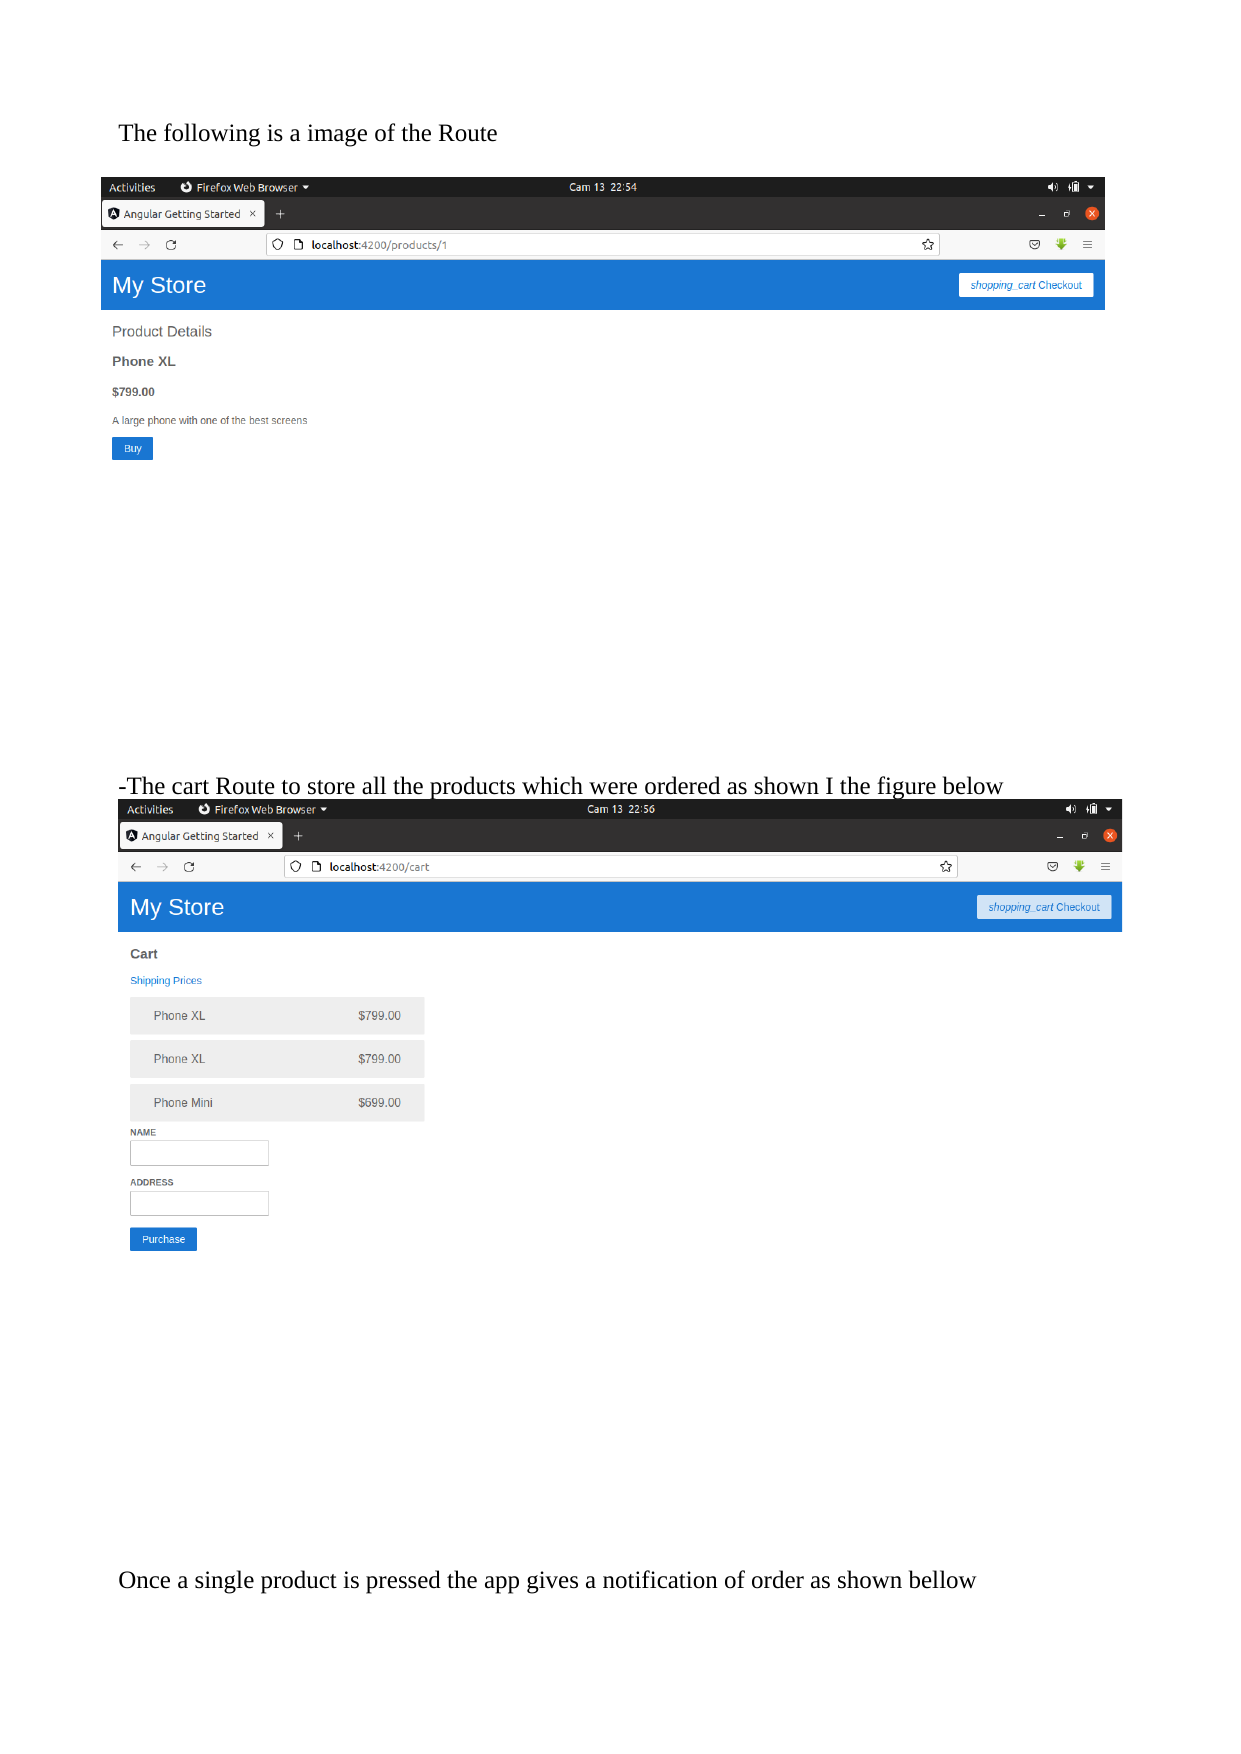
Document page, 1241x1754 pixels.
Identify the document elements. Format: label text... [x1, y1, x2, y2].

text The following is a image of the Route [118, 118, 1122, 147]
text Once a single product is pressed the app gives a notification of order as shown bellow [118, 1565, 1122, 1594]
picture [118, 799, 1123, 1365]
picture [101, 177, 1105, 743]
text -The cart Route to store all the products which were ordered as shown I the figure below [118, 771, 1122, 799]
